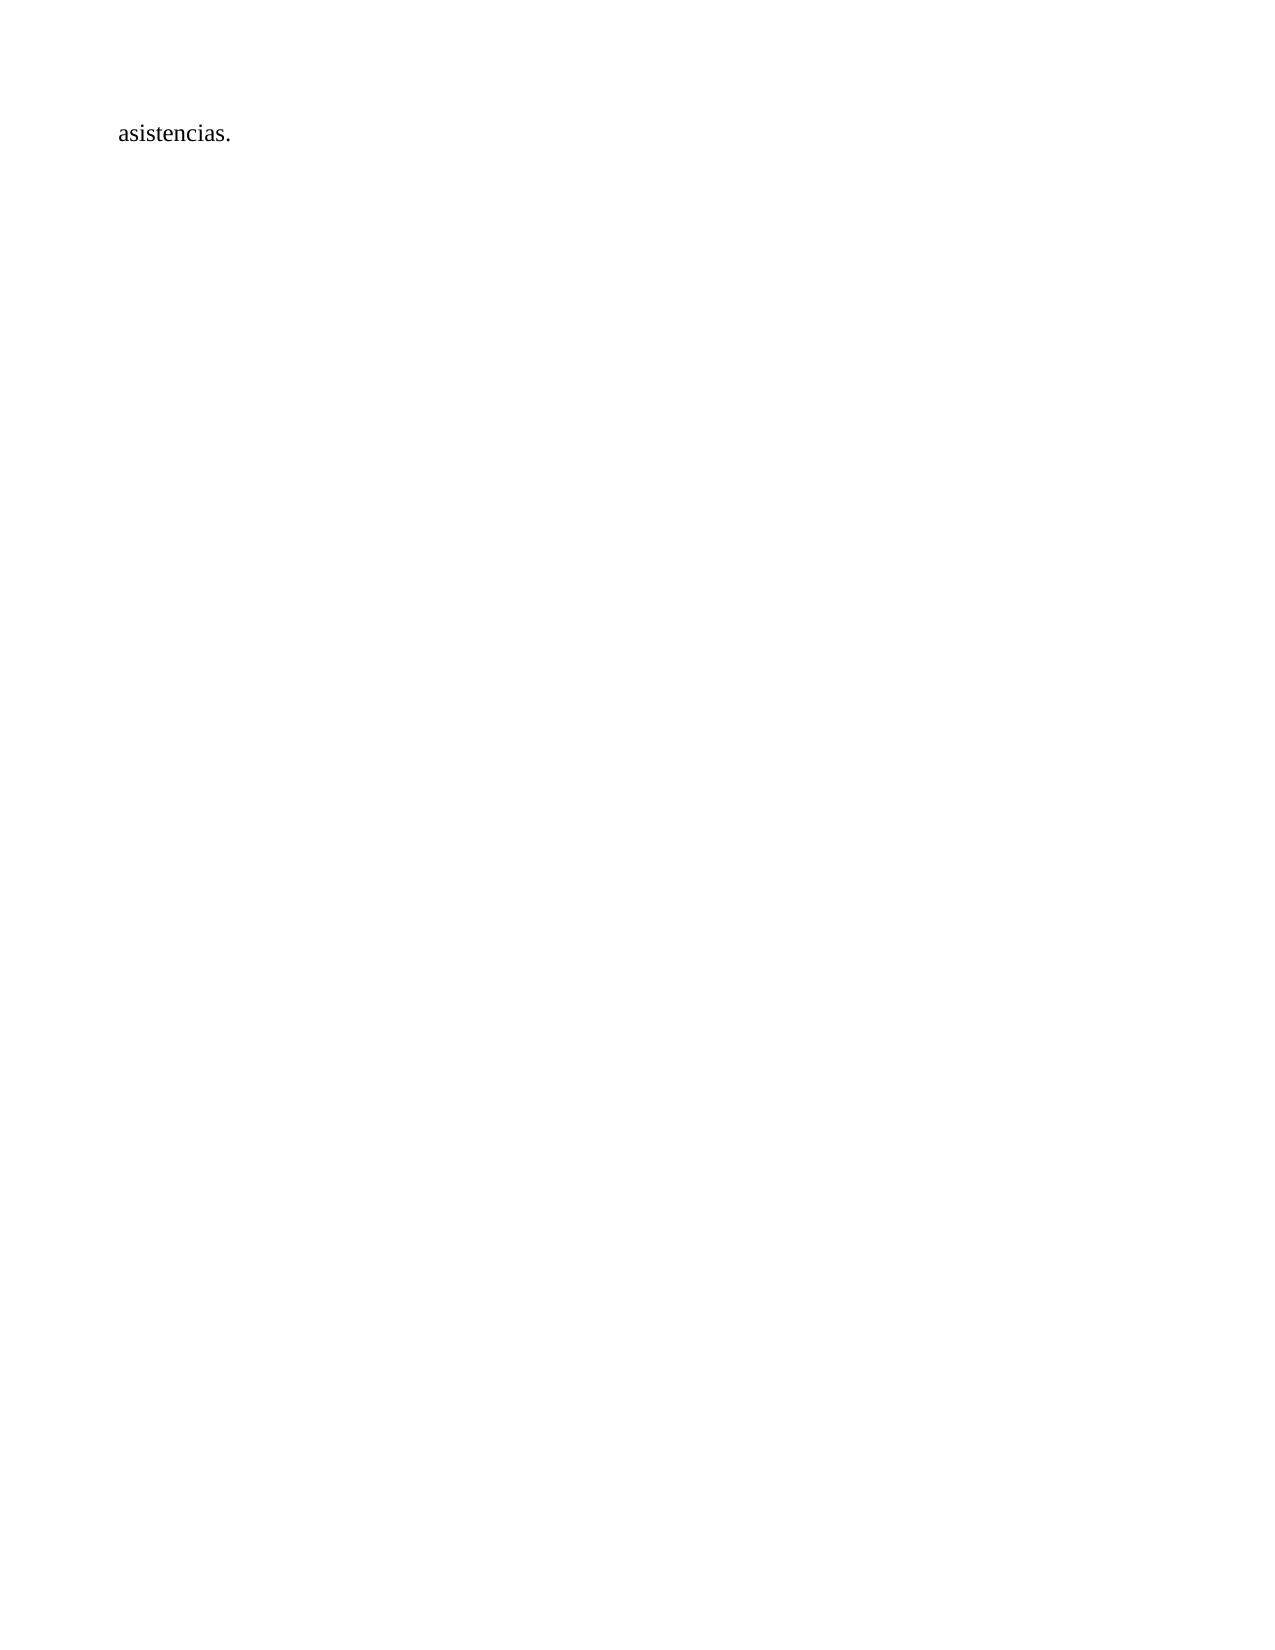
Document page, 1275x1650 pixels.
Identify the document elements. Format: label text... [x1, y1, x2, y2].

text asistencias. [118, 118, 1157, 147]
